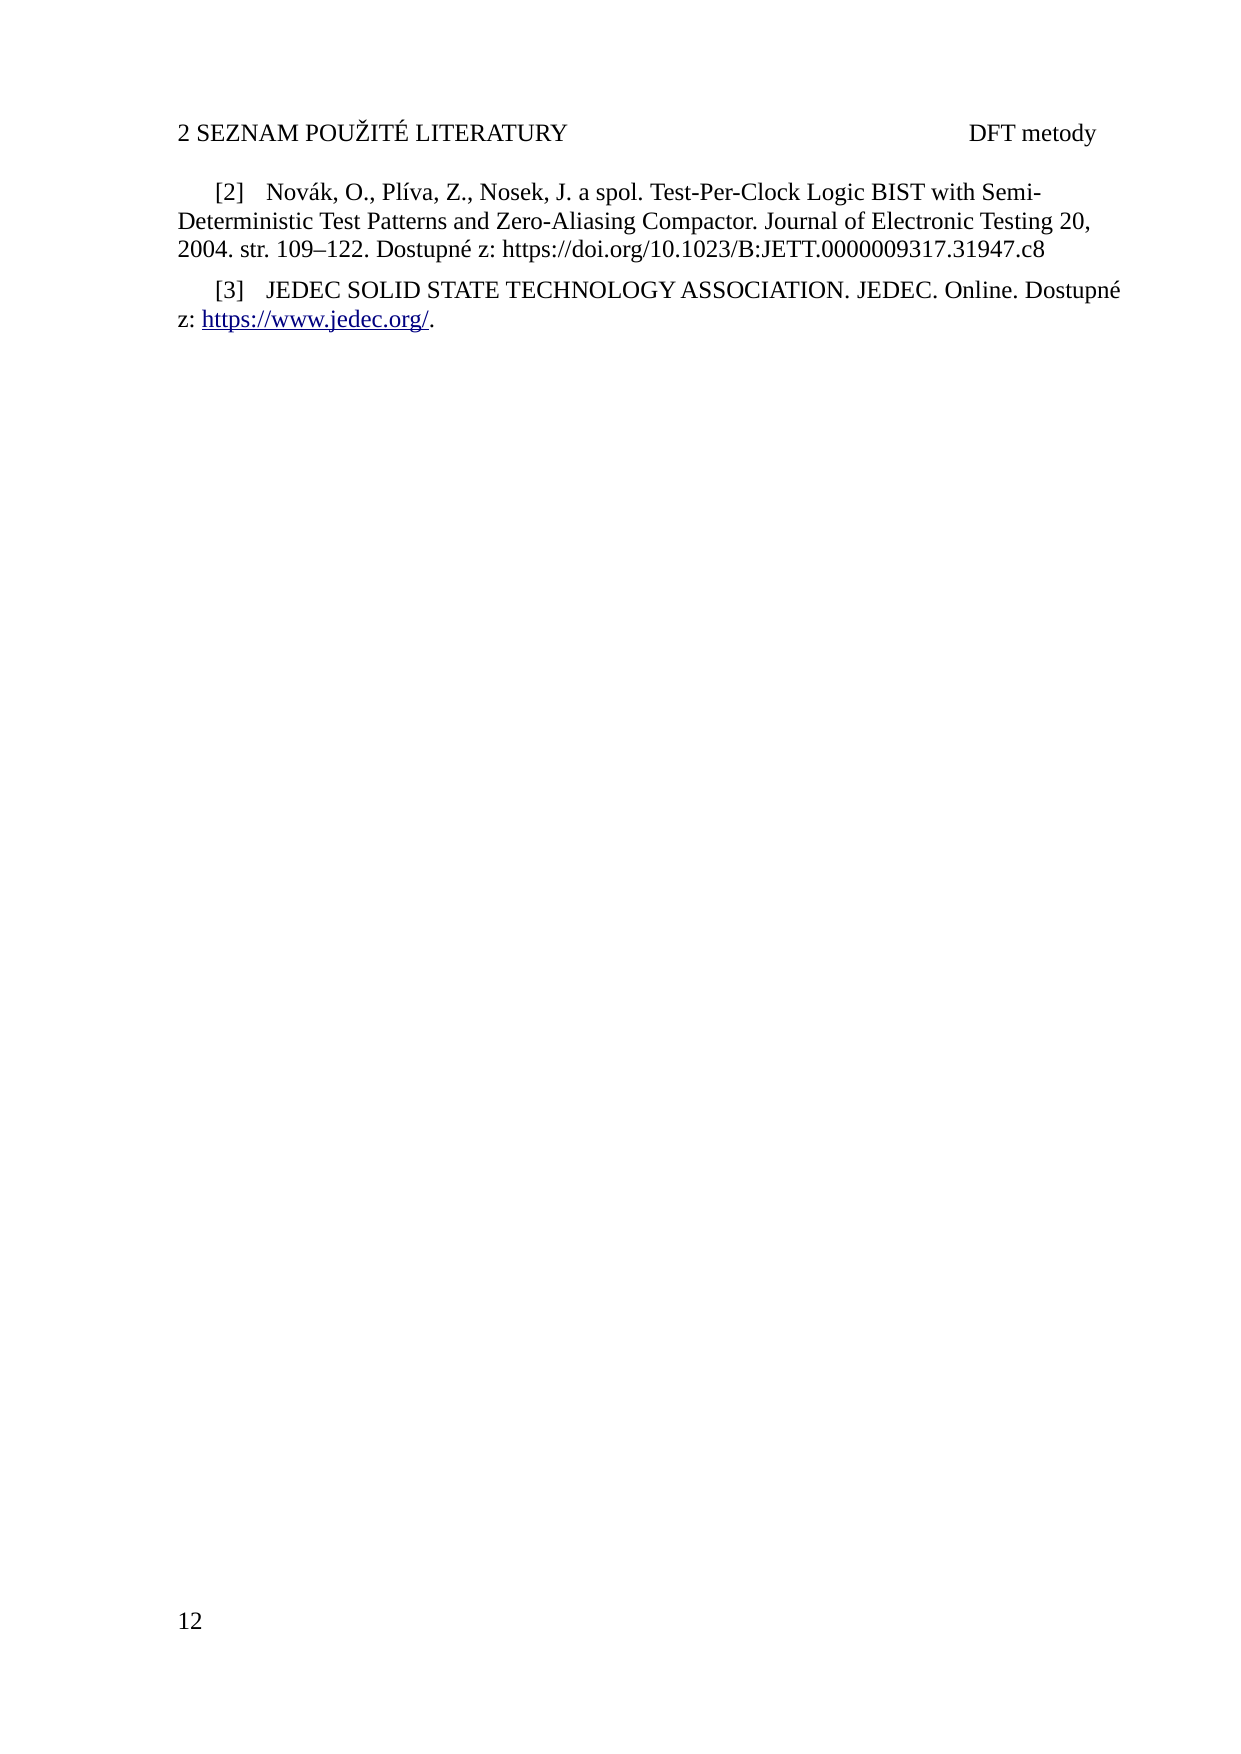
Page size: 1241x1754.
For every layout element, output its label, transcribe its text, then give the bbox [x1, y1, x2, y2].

list Novák, O., Plíva, Z., Nosek, J. a spol. Test-Per-Clock Logic BIST with Semi-Deterministic Test Patterns and Zero-Aliasing Compactor. Journal of Electronic Testing 20, 2004. str. 109–122. Dostupné z: https://doi.org/10.1023/B:JETT.0000009317.31947.c8 [177, 177, 1122, 263]
list JEDEC SOLID STATE TECHNOLOGY ASSOCIATION. JEDEC. Online. Dostupné z: https://www.jedec.org/. [177, 275, 1122, 333]
